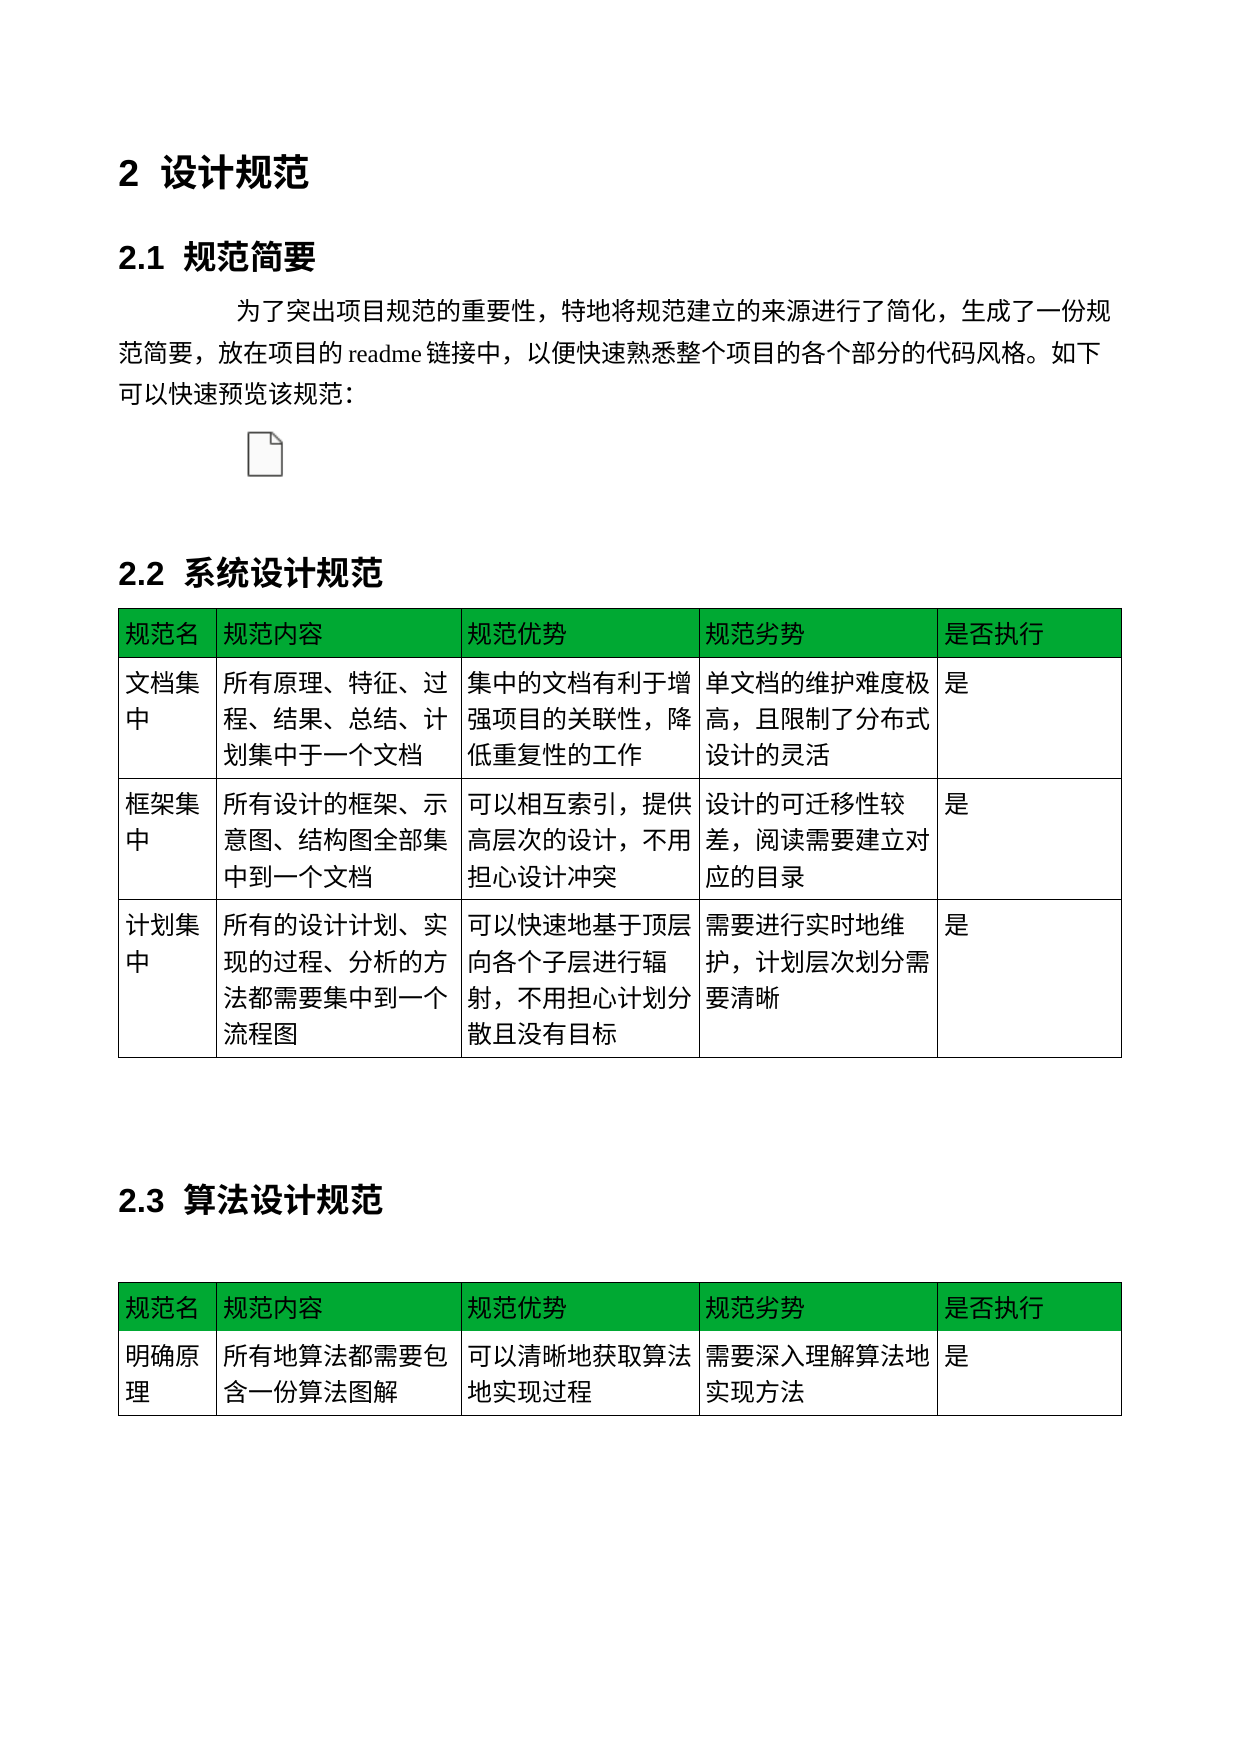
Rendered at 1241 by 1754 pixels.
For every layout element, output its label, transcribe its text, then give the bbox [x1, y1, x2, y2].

table_cell 可以清晰地获取算法地实现过程 [462, 1331, 699, 1415]
table_cell 明确原理 [119, 1331, 216, 1415]
table_header 规范优势 [462, 609, 699, 657]
table_header 规范名 [119, 1283, 216, 1331]
table_header 是否执行 [938, 609, 1121, 657]
table_header 规范名 [119, 609, 216, 657]
table_cell 文档集中 [119, 658, 216, 778]
table_cell 设计的可迁移性较差，阅读需要建立对应的目录 [700, 779, 937, 899]
table_cell 是 [938, 658, 1121, 778]
table_cell 可以相互索引，提供高层次的设计，不用担心设计冲突 [462, 779, 699, 899]
table_cell 框架集中 [119, 779, 216, 899]
table_cell 所有地算法都需要包含一份算法图解 [217, 1331, 461, 1415]
table_cell 需要进行实时地维护，计划层次划分需要清晰 [700, 900, 937, 1057]
text 为了突出项目规范的重要性，特地将规范建立的来源进行了简化，生成了一份规范简要，放在项目的readme链接中，以便快速熟悉整个项目的各个部分的代码风格。如下可以快速预览该规范： [118, 291, 1122, 411]
table_header 规范内容 [217, 1283, 461, 1331]
table_cell 集中的文档有利于增强项目的关联性，降低重复性的工作 [462, 658, 699, 778]
table_header 是否执行 [938, 1283, 1121, 1331]
table_cell 需要深入理解算法地实现方法 [700, 1331, 937, 1415]
table_cell 所有的设计计划、实现的过程、分析的方法都需要集中到一个流程图 [217, 900, 461, 1057]
table_cell 可以快速地基于顶层向各个子层进行辐射，不用担心计划分散且没有目标 [462, 900, 699, 1057]
table_cell 所有原理、特征、过程、结果、总结、计划集中于一个文档 [217, 658, 461, 778]
subtitle 2.1 规范简要 [118, 231, 1122, 279]
table_cell 是 [938, 1331, 1121, 1415]
subtitle 2.2 系统设计规范 [118, 547, 1122, 595]
table_cell 单文档的维护难度极高，且限制了分布式设计的灵活 [700, 658, 937, 778]
table_cell 计划集中 [119, 900, 216, 1057]
subtitle 2 设计规范 [118, 143, 1122, 197]
table_header 规范劣势 [700, 609, 937, 657]
table_cell 是 [938, 779, 1121, 899]
table_cell 所有设计的框架、示意图、结构图全部集中到一个文档 [217, 779, 461, 899]
subtitle 2.3 算法设计规范 [118, 1174, 1122, 1222]
table_cell 是 [938, 900, 1121, 1057]
table_header 规范优势 [462, 1283, 699, 1331]
table_header 规范内容 [217, 609, 461, 657]
table_header 规范劣势 [700, 1283, 937, 1331]
